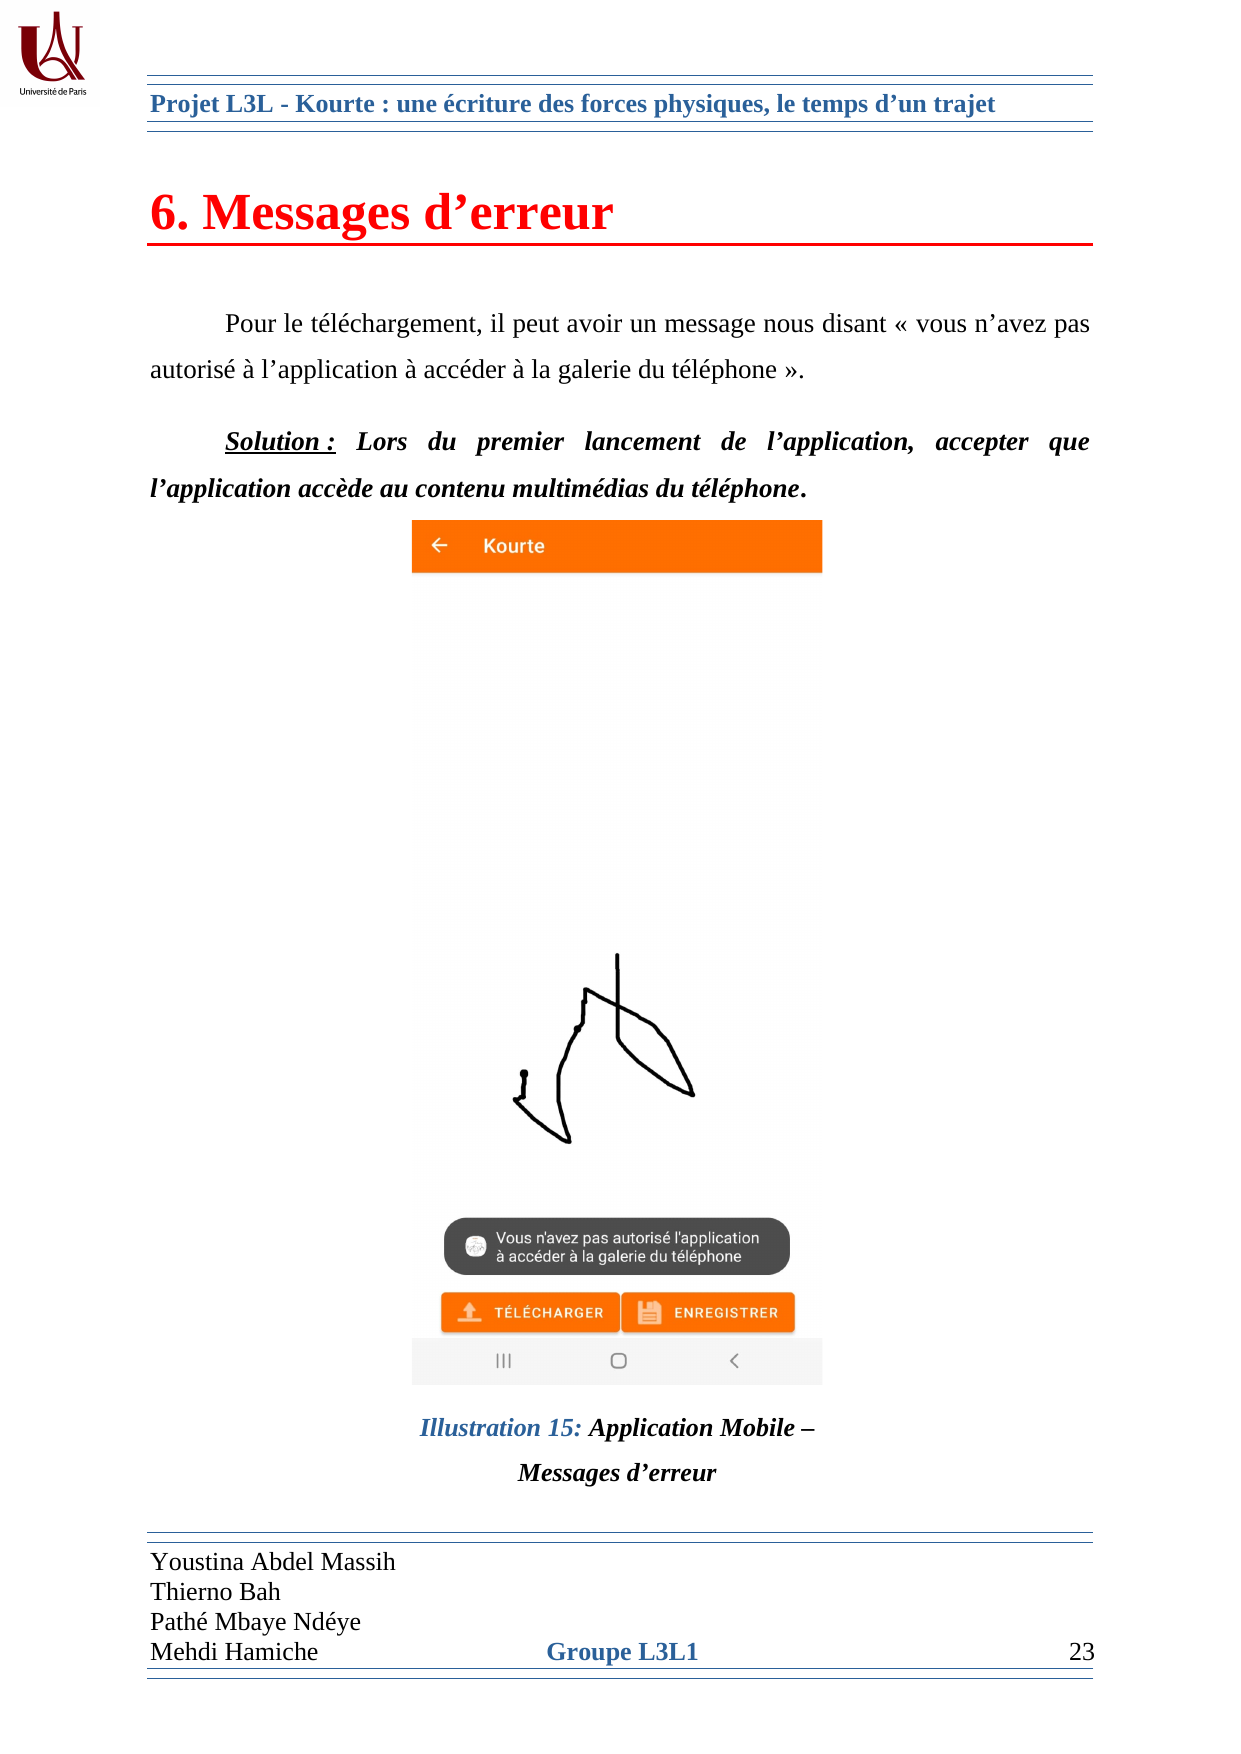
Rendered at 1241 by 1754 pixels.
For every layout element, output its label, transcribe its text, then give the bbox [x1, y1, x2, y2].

picture [411, 520, 823, 1385]
picture [0, 0, 101, 107]
text Pour le téléchargement, il peut avoir un message nous disant « vous n’avez pas autorisé à l’application à accéder à la galerie du téléphone ». [150, 307, 1090, 384]
text Illustration 15: Application Mobile – Messages d’erreur [412, 1385, 822, 1487]
text Solution : Lors du premier lancement de l’application, accepter que l’application accède au contenu multimédias du téléphone. [150, 425, 1090, 503]
subtitle 6. Messages d’erreur [147, 178, 1093, 243]
